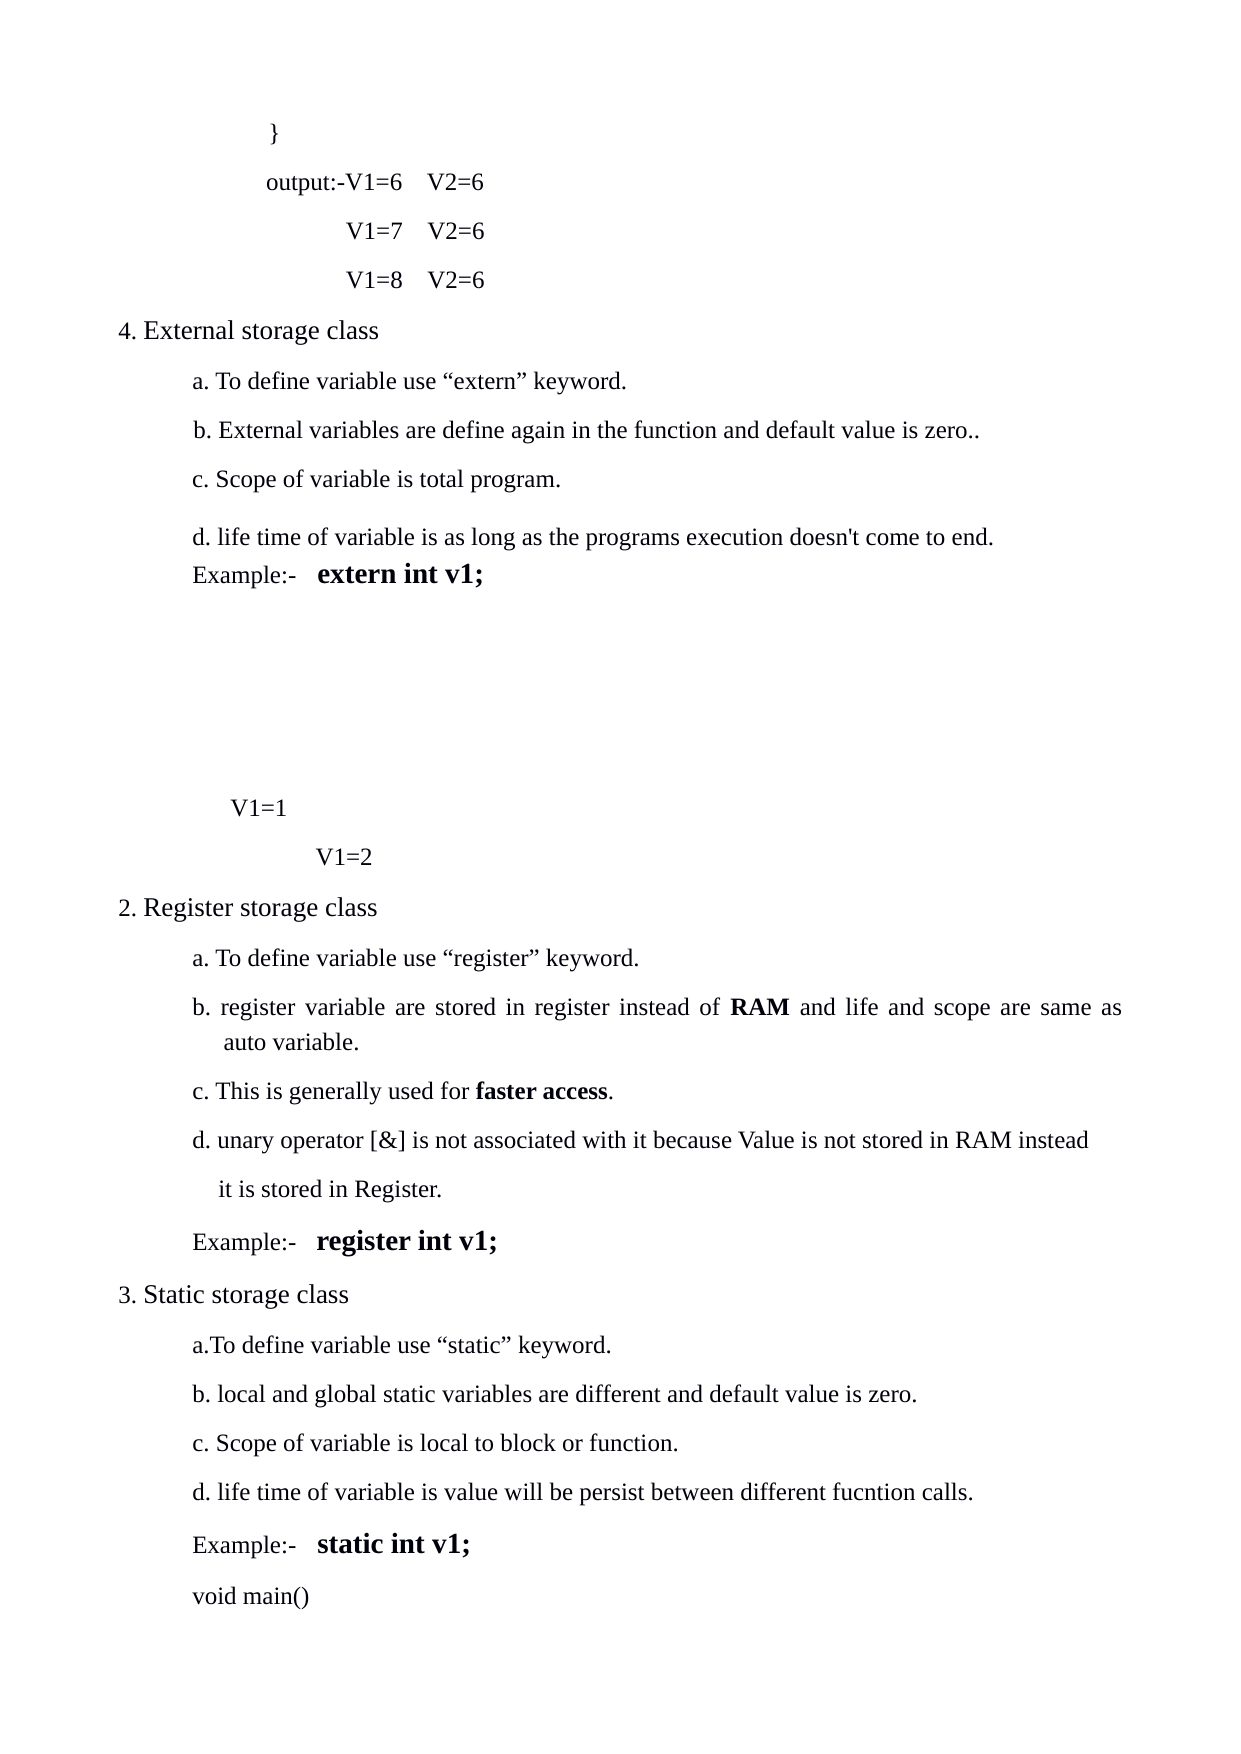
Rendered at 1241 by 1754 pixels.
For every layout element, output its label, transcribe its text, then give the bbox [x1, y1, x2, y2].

list c. Scope of variable is total program. [162, 464, 1122, 493]
text c. Scope of variable is local to block or function. [118, 1428, 1122, 1457]
text a.To define variable use “static” keyword. [118, 1330, 1122, 1358]
text a. To define variable use “register” keyword. [118, 943, 1122, 972]
text c. This is generally used for faster access. [118, 1076, 1122, 1105]
text d. unary operator [&] is not associated with it because Value is not stored in RAM instead [118, 1125, 1122, 1154]
text d. life time of variable is value will be persist between different fucntion calls. [118, 1477, 1122, 1506]
list d. life time of variable is as long as the programs execution doesn't come to end. [162, 522, 1122, 551]
text V1=2 [118, 842, 1122, 871]
text 4. External storage class [118, 314, 1122, 346]
text b. register variable are stored in register instead of RAM and life and scope are same as auto variable. [118, 992, 1122, 1056]
text b. External variables are define again in the function and default value is zero.. [118, 415, 1122, 444]
text } [118, 118, 1122, 147]
text Example:- register int v1; [118, 1223, 1122, 1257]
text Example:- extern int v1; [118, 556, 1122, 590]
text it is stored in Register. [118, 1174, 1122, 1203]
text V1=1 [118, 793, 1122, 822]
text b. local and global static variables are different and default value is zero. [118, 1379, 1122, 1408]
text V1=8 V2=6 [118, 265, 1122, 294]
text V1=7 V2=6 [118, 216, 1122, 245]
text a. To define variable use “extern” keyword. [118, 366, 1122, 395]
text 3. Static storage class [118, 1278, 1122, 1309]
text Example:- static int v1; [118, 1526, 1122, 1559]
text void main() [118, 1581, 1122, 1609]
text 2. Register storage class [118, 891, 1122, 923]
text output:-V1=6 V2=6 [118, 167, 1122, 196]
